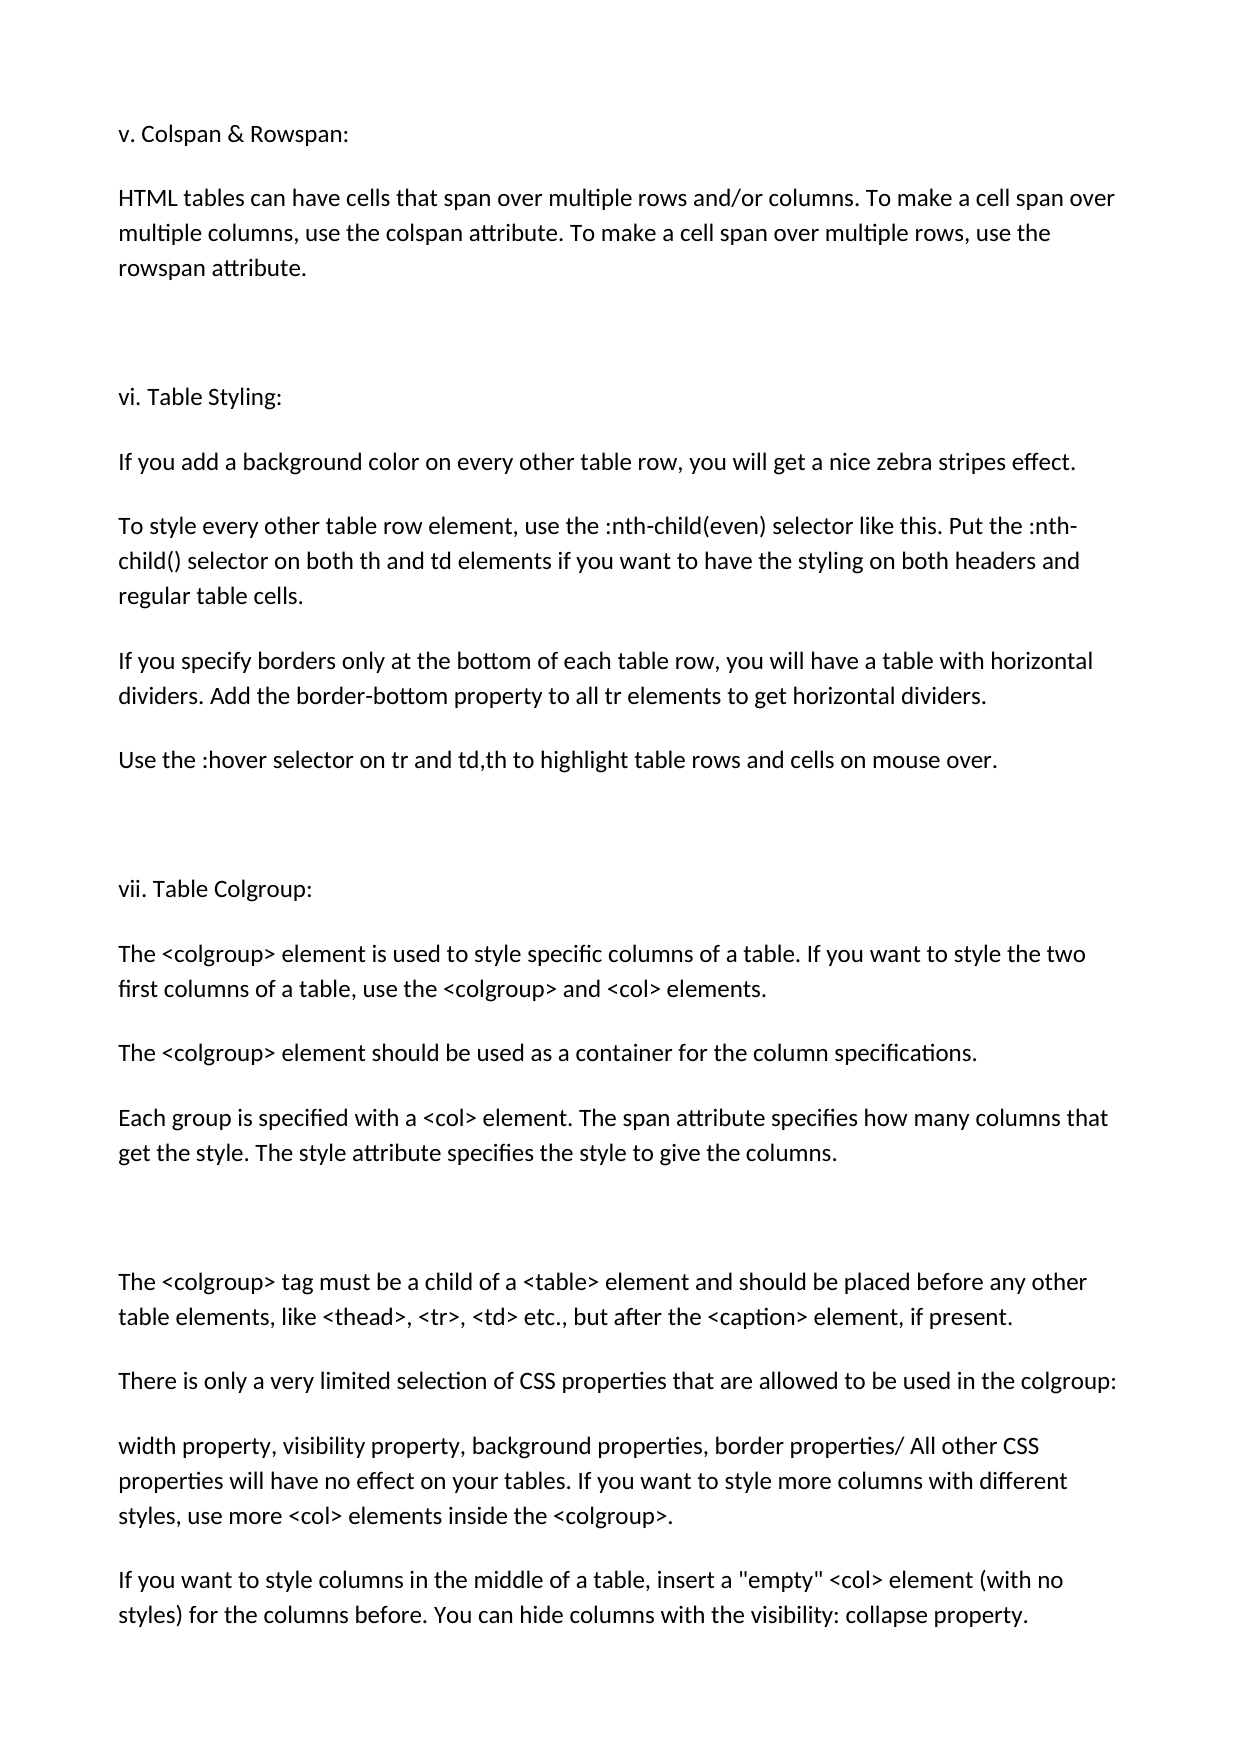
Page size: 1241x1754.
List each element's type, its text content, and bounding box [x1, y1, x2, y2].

text The <colgroup> element is used to style specific columns of a table. If you want to style the two first columns of a table, use the <colgroup> and <col> elements. [118, 938, 1122, 1003]
text v. Colspan & Rowspan: [118, 118, 1122, 149]
text vi. Table Styling: [118, 382, 1122, 412]
text vii. Table Colgroup: [118, 873, 1122, 904]
text Each group is specified with a <col> element. The span attribute specifies how many columns that get the style. The style attribute specifies the style to give the columns. [118, 1102, 1122, 1167]
text If you add a background color on every other table row, you will get a nice zebra stripes effect. [118, 446, 1122, 477]
text If you specify borders only at the bottom of each table row, you will have a table with horizontal dividers. Add the border-bottom property to all tr elements to get horizontal dividers. [118, 645, 1122, 711]
text To style every other table row element, use the :nth-child(even) selector like this. Put the :nth-child() selector on both th and td elements if you want to have the styling on both headers and regular table cells. [118, 511, 1122, 611]
text The <colgroup> element should be used as a container for the column specifications. [118, 1037, 1122, 1068]
text If you want to style columns in the middle of a table, insert a "empty" <col> element (with no styles) for the columns before. You can hide columns with the visibility: collapse property. [118, 1564, 1122, 1630]
text Use the :hover selector on tr and td,th to highlight table rows and cells on mouse over. [118, 744, 1122, 775]
text The <colgroup> tag must be a child of a <table> element and should be placed before any other table elements, like <thead>, <tr>, <td> etc., but after the <caption> element, if present. [118, 1266, 1122, 1331]
text There is only a very limited selection of CSS properties that are allowed to be used in the colgroup: [118, 1365, 1122, 1396]
text width property, visibility property, background properties, border properties/ All other CSS properties will have no effect on your tables. If you want to style more columns with different styles, use more <col> elements inside the <colgroup>. [118, 1430, 1122, 1530]
text HTML tables can have cells that span over multiple rows and/or columns. To make a cell span over multiple columns, use the colspan attribute. To make a cell span over multiple rows, use the rowspan attribute. [118, 183, 1122, 283]
